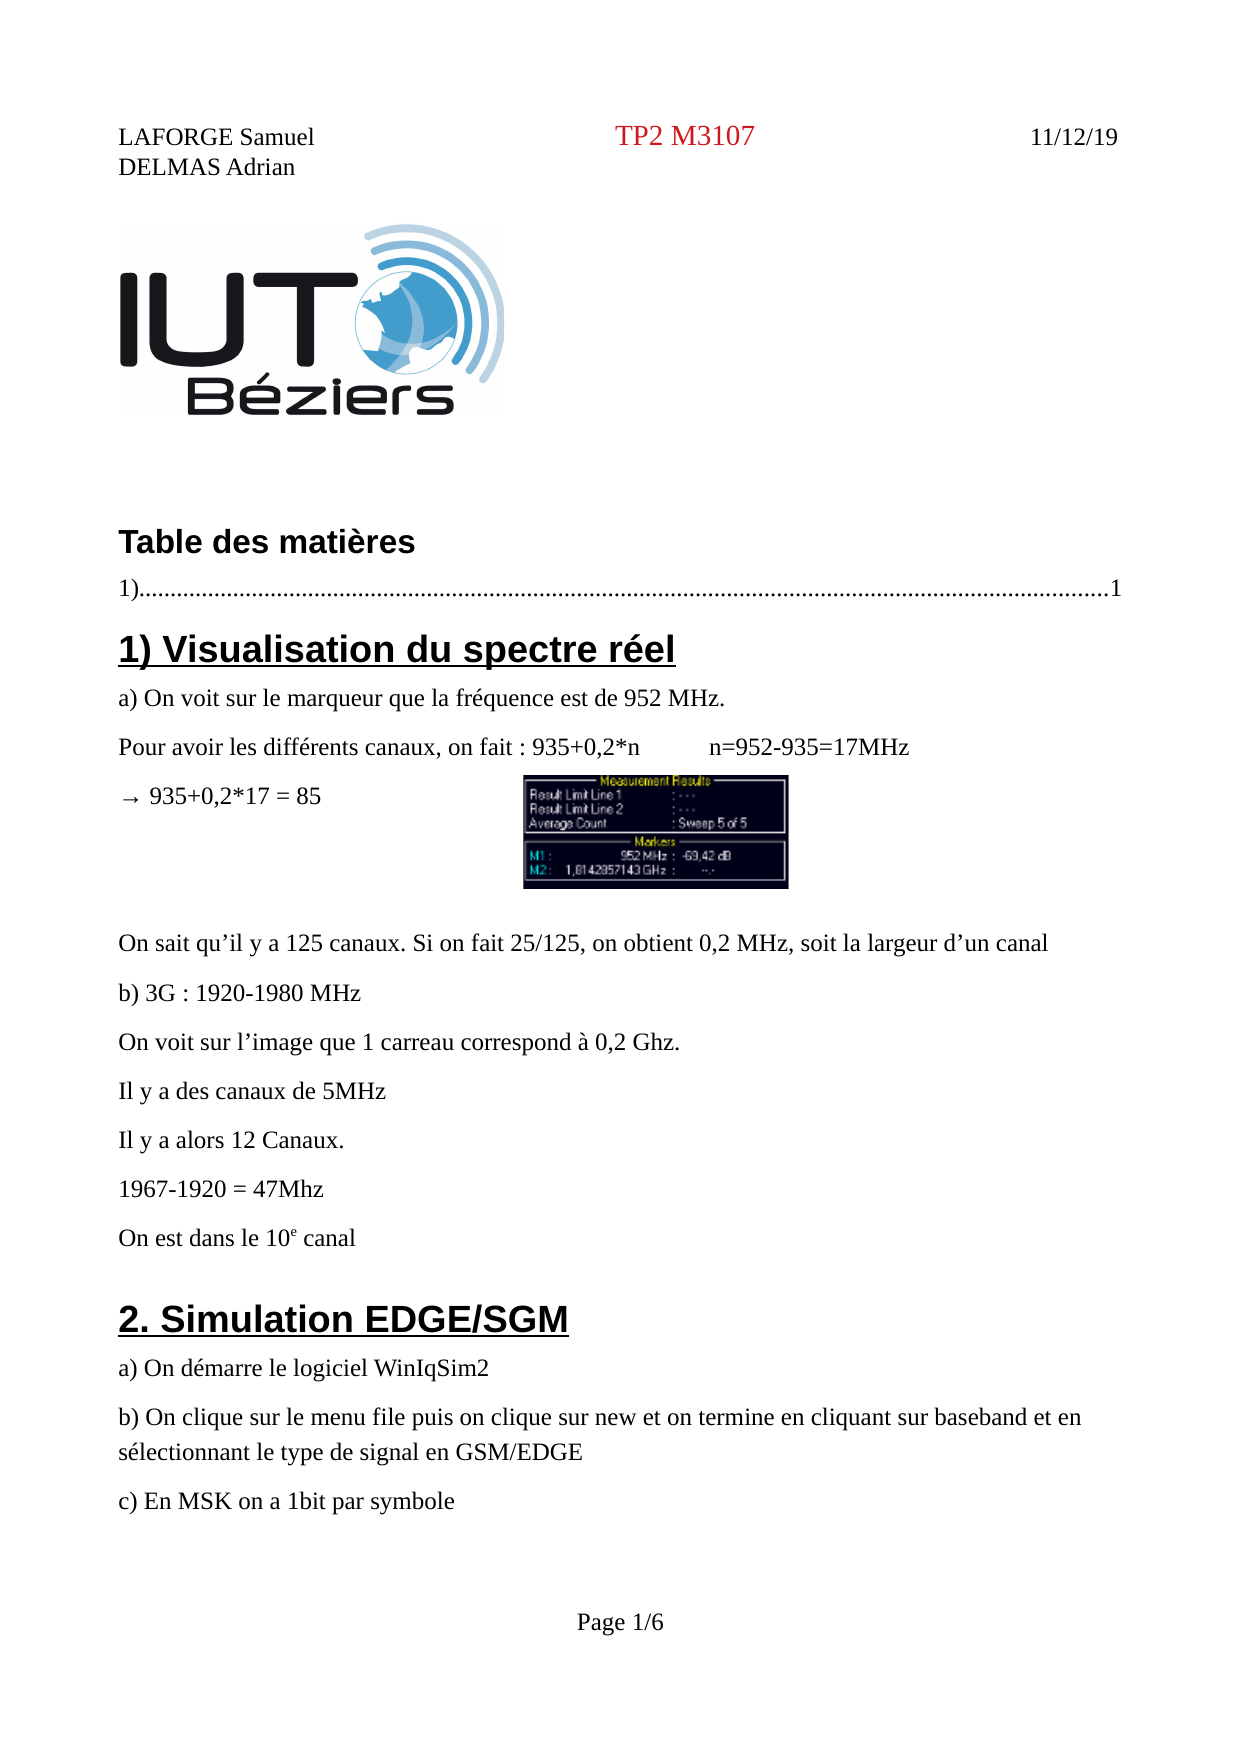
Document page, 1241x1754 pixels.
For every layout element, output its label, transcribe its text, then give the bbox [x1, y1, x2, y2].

text 1967-1920 = 47Mhz [118, 1174, 1122, 1203]
picture [120, 223, 505, 416]
subtitle 1) Visualisation du spectre réel [118, 627, 1122, 671]
text b) 3G : 1920-1980 MHz [118, 978, 1122, 1006]
subtitle Table des matières [118, 522, 1122, 561]
text → 935+0,2*17 = 85 [118, 781, 523, 810]
text On voit sur l’image que 1 carreau correspond à 0,2 Ghz. [118, 1027, 1122, 1055]
text c) En MSK on a 1bit par symbole [118, 1486, 1122, 1514]
text 1) 1 [118, 573, 1122, 602]
text On sait qu’il y a 125 canaux. Si on fait 25/125, on obtient 0,2 MHz, soit la largeur d’un canal [118, 928, 1122, 957]
text [792, 781, 1122, 810]
text Il y a alors 12 Canaux. [118, 1125, 1122, 1153]
text b) On clique sur le menu file puis on clique sur new et on termine en cliquant sur baseband et en sélectionnant le type de signal en GSM/EDGE [118, 1402, 1122, 1465]
subtitle 2. Simulation EDGE/SGM [118, 1297, 1122, 1341]
text On est dans le 10e canal [118, 1223, 1122, 1252]
text a) On démarre le logiciel WinIqSim2 [118, 1353, 1122, 1382]
text a) On voit sur le marqueur que la fréquence est de 952 MHz. [118, 683, 1122, 712]
picture [523, 775, 792, 889]
text Il y a des canaux de 5MHz [118, 1076, 1122, 1104]
text Pour avoir les différents canaux, on fait : 935+0,2*n n=952-935=17MHz [118, 732, 1122, 761]
